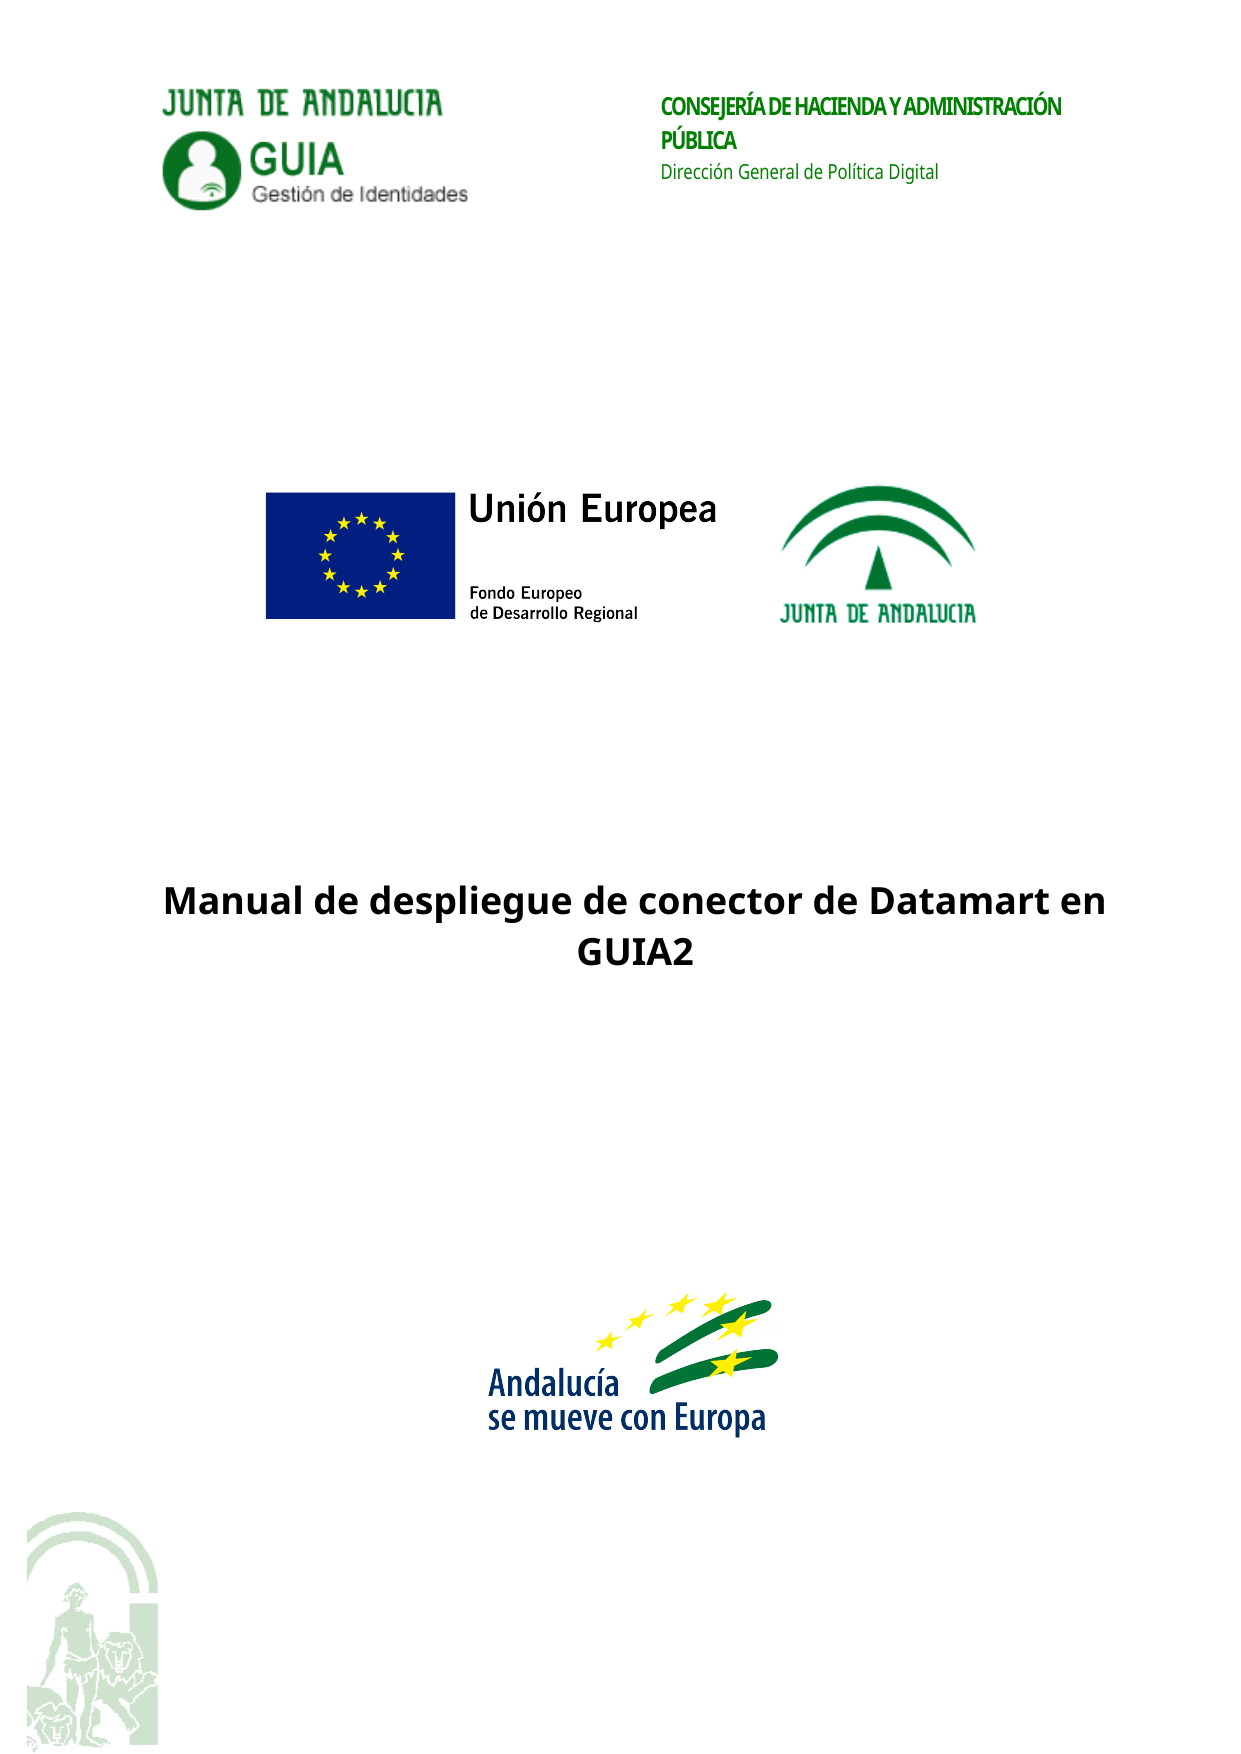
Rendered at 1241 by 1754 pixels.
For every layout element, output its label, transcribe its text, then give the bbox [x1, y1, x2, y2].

table_header [258, 426, 733, 488]
picture [488, 1291, 782, 1438]
picture [256, 488, 733, 626]
table_header [733, 664, 1027, 698]
picture [759, 442, 996, 664]
picture [147, 82, 498, 225]
title Manual de despliegue de conector de Datamart en GUIA2 [148, 874, 1122, 976]
table_header [733, 426, 1027, 663]
picture [26, 1511, 159, 1753]
table_header [258, 626, 733, 698]
